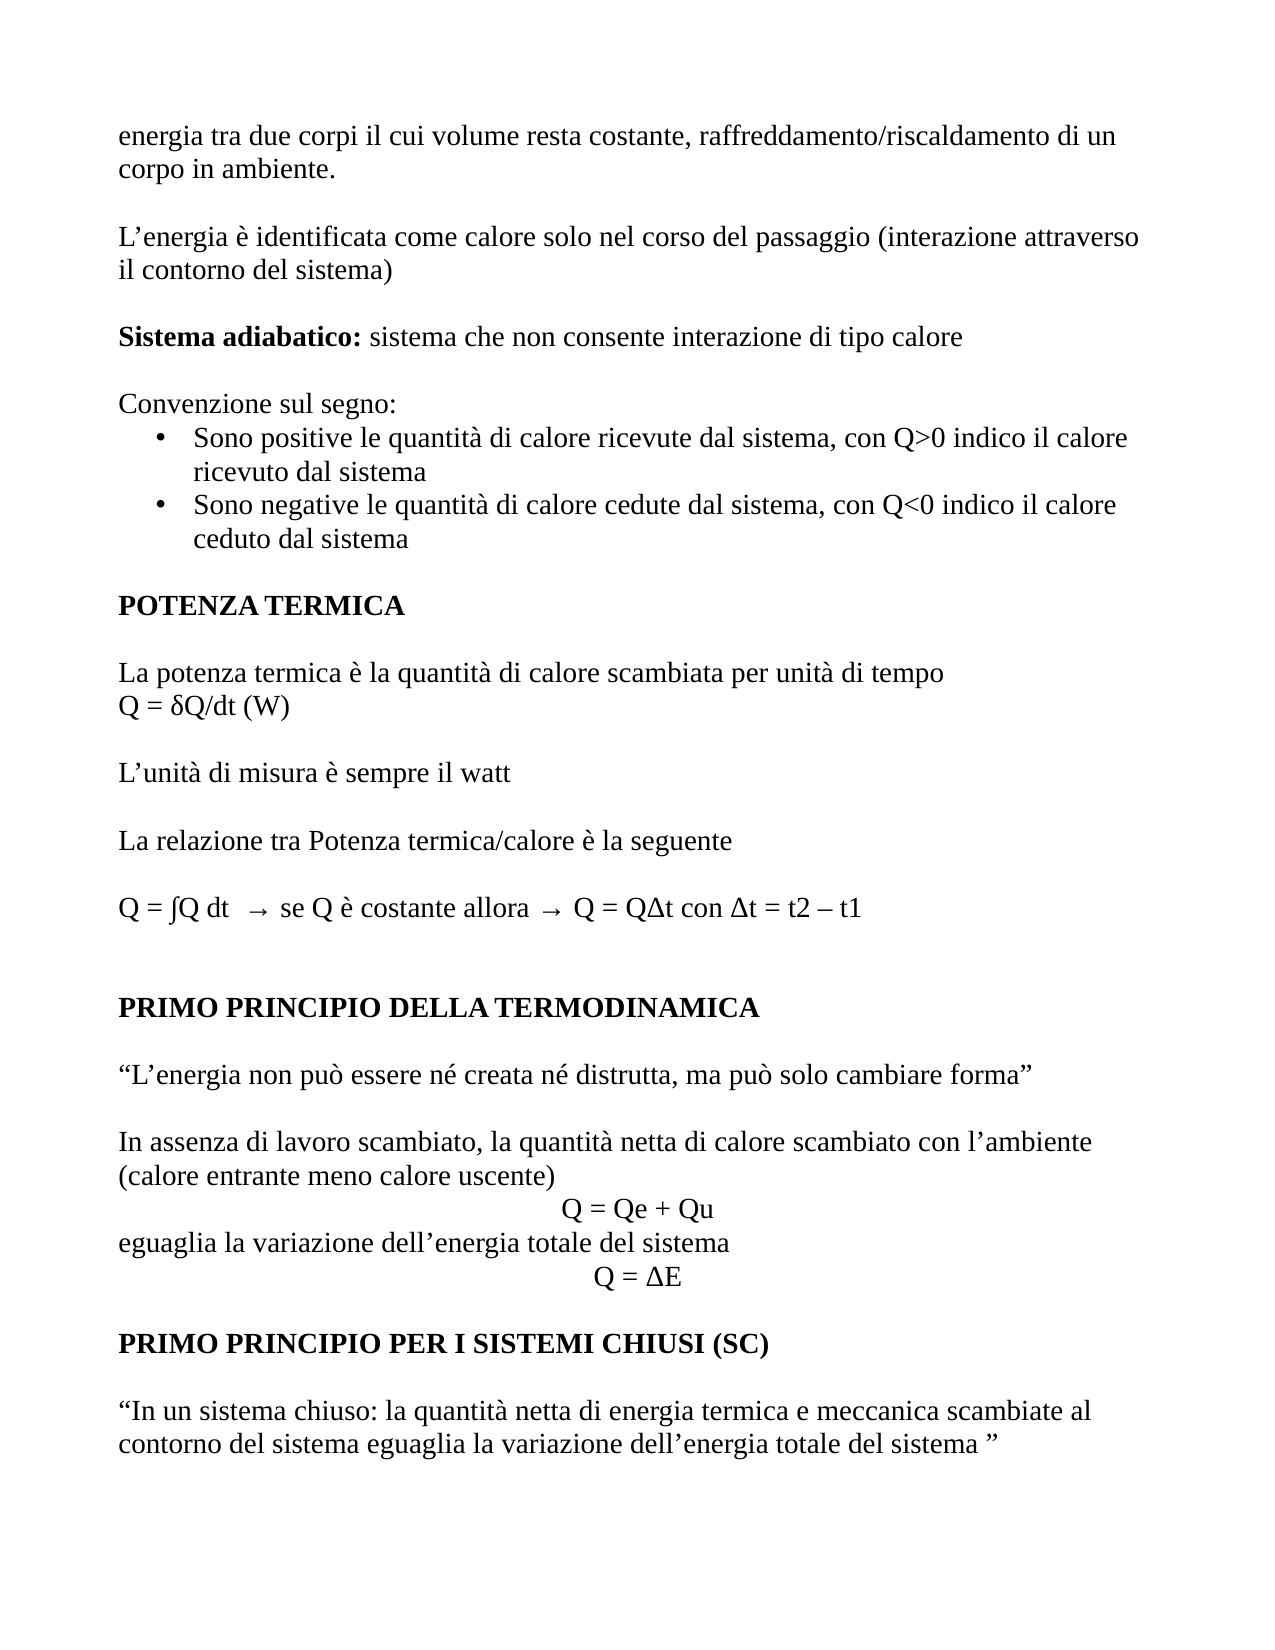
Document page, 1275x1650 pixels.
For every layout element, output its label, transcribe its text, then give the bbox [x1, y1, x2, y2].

text L’unità di misura è sempre il watt [118, 756, 1157, 789]
text L’energia è identificata come calore solo nel corso del passaggio (interazione attraverso il contorno del sistema) [118, 219, 1157, 286]
text In assenza di lavoro scambiato, la quantità netta di calore scambiato con l’ambiente (calore entrante meno calore uscente) [118, 1124, 1157, 1192]
text Sistema adiabatico: sistema che non consente interazione di tipo calore [118, 319, 1157, 353]
list Sono positive le quantità di calore ricevute dal sistema, con Q>0 indico il calore ricevuto dal sistema [156, 420, 1157, 487]
text La relazione tra Potenza termica/calore è la seguente [118, 823, 1157, 856]
text energia tra due corpi il cui volume resta costante, raffreddamento/riscaldamento di un corpo in ambiente. [118, 118, 1157, 185]
text Q = ΔE [118, 1259, 1157, 1292]
text “L’energia non può essere né creata né distrutta, ma può solo cambiare forma” [118, 1057, 1157, 1091]
text “In un sistema chiuso: la quantità netta di energia termica e meccanica scambiate al contorno del sistema eguaglia la variazione dell’energia totale del sistema ” [118, 1393, 1157, 1460]
text Q = Qe + Qu [118, 1192, 1157, 1225]
text PRIMO PRINCIPIO DELLA TERMODINAMICA [118, 990, 1157, 1024]
text Q = δQ/dt (W) [118, 688, 1157, 722]
text La potenza termica è la quantità di calore scambiata per unità di tempo [118, 655, 1157, 688]
text eguaglia la variazione dell’energia totale del sistema [118, 1225, 1157, 1259]
text PRIMO PRINCIPIO PER I SISTEMI CHIUSI (SC) [118, 1326, 1157, 1359]
text Q = ∫Q dt → se Q è costante allora → Q = QΔt con Δt = t2 – t1 [118, 890, 1157, 923]
list Sono negative le quantità di calore cedute dal sistema, con Q<0 indico il calore ceduto dal sistema [156, 487, 1157, 554]
text POTENZA TERMICA [118, 588, 1157, 621]
text Convenzione sul segno: [118, 386, 1157, 420]
